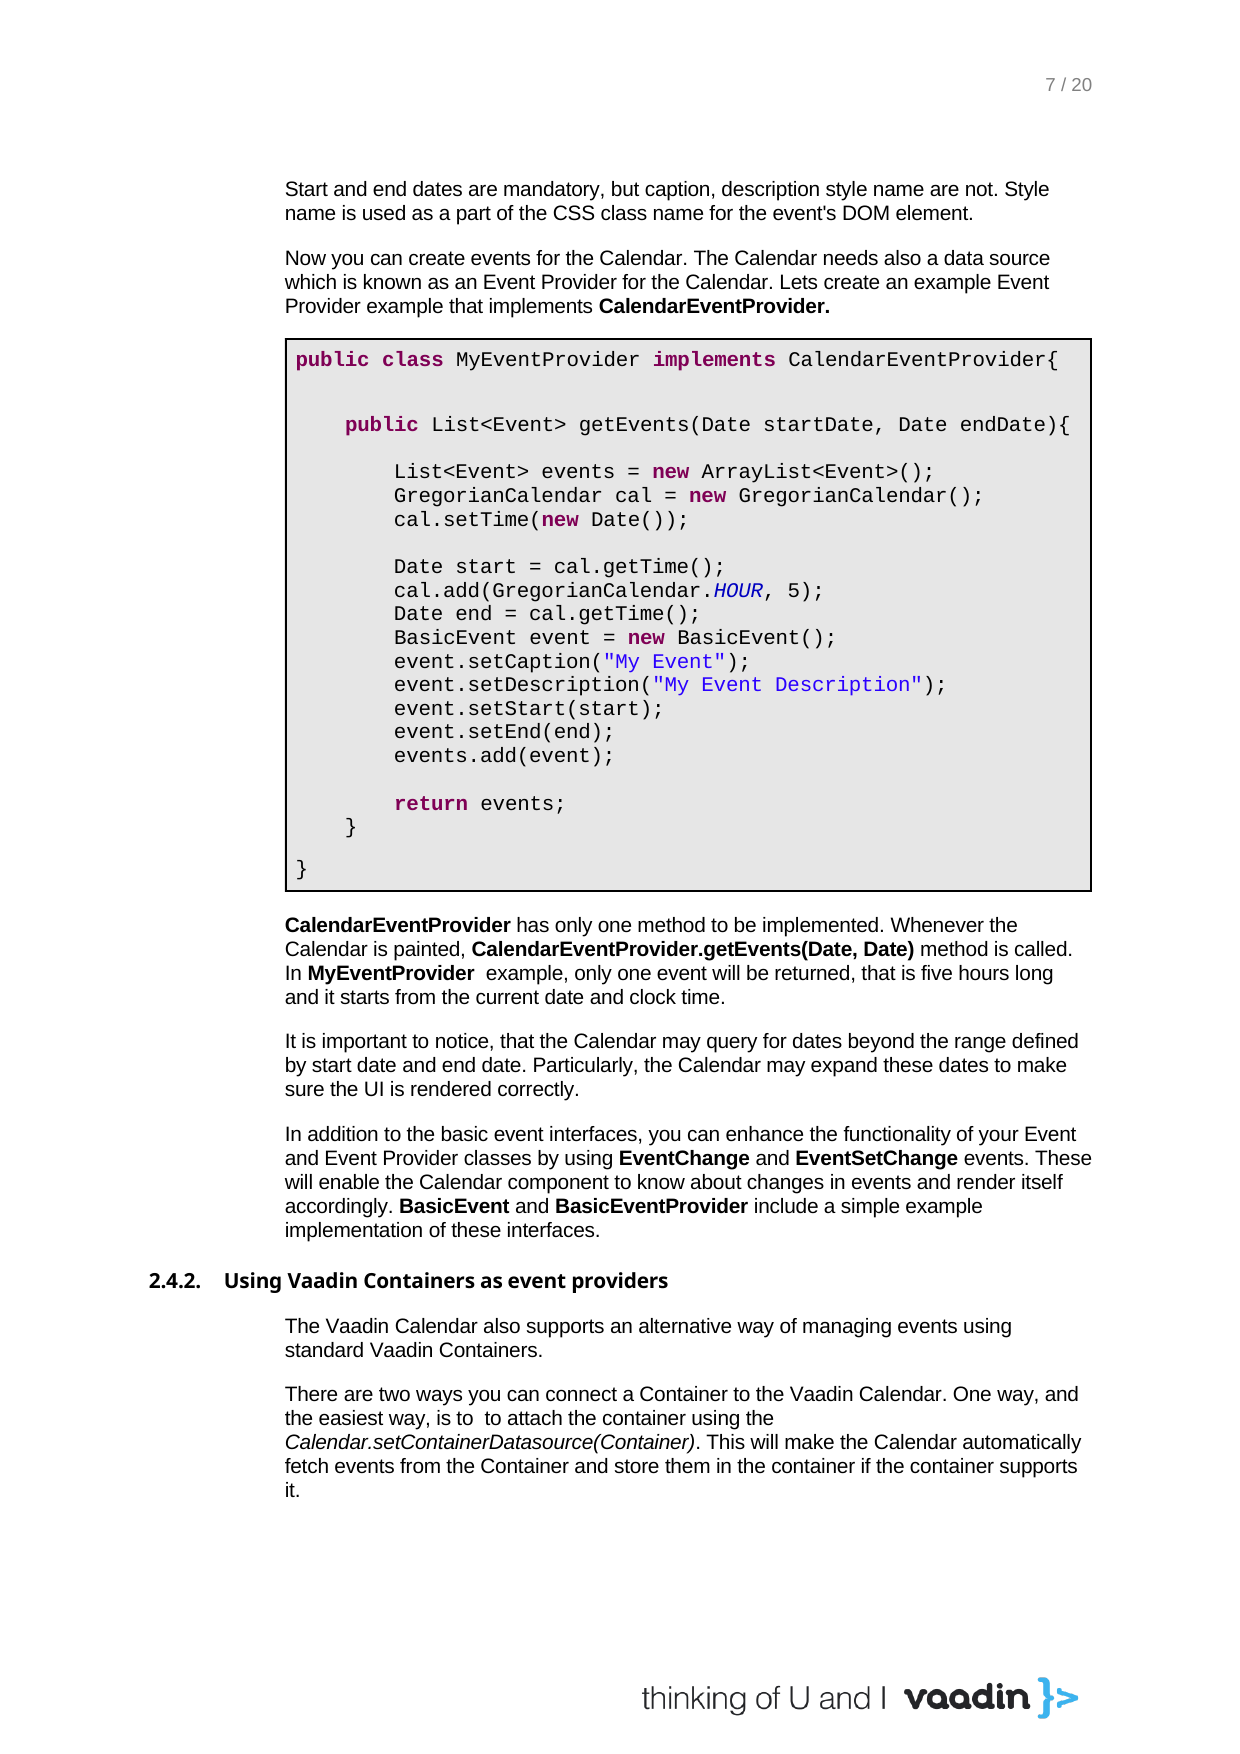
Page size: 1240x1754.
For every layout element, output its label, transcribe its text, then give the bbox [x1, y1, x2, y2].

text events.add(event); [287, 745, 1090, 769]
text Date end = cal.getTime(); [287, 603, 1090, 627]
text Date start = cal.getTime(); [287, 556, 1090, 580]
text BasicEvent event = new BasicEvent(); [287, 627, 1090, 651]
text event.setStart(start); [287, 698, 1090, 722]
text List<Event> events = new ArrayList<Event>(); [287, 461, 1090, 485]
text } [287, 816, 1090, 849]
text In addition to the basic event interfaces, you can enhance the functionality of your Event and Event Provider classes by using EventChange and EventSetChange events. These will enable the Calendar component to know about changes in events and render itself accordingly. BasicEvent and BasicEventProvider include a simple example implementation of these interfaces. [284, 1122, 1092, 1241]
text cal.setTime(new Date()); [287, 509, 1090, 532]
text public List<Event> getEvents(Date startDate, Date endDate){ [287, 414, 1090, 438]
picture [641, 1673, 1081, 1721]
text return events; [287, 792, 1090, 816]
text The Vaadin Calendar also supports an alternative way of managing events using standard Vaadin Containers. [284, 1314, 1092, 1362]
text CalendarEventProvider has only one method to be implemented. Whenever the Calendar is painted, CalendarEventProvider.getEvents(Date, Date) method is called. In MyEventProvider example, only one event will be returned, that is five hours long and it starts from the current date and clock time. [284, 913, 1092, 1008]
text event.setEnd(end); [287, 722, 1090, 745]
text Start and end dates are mandatory, but caption, description style name are not. Style name is used as a part of the CSS class name for the event's DOM element. [284, 177, 1092, 225]
text cal.add(GregorianCalendar.HOUR, 5); [287, 580, 1090, 603]
subtitle Using Vaadin Containers as event providers [149, 1266, 1092, 1295]
text event.setDescription("My Event Description"); [287, 674, 1090, 698]
text Now you can create events for the Calendar. The Calendar needs also a data source which is known as an Event Provider for the Calendar. Lets create an example Event Provider example that implements CalendarEventProvider. [284, 246, 1092, 318]
text It is important to notice, that the Calendar may query for dates beyond the range defined by start date and end date. Particularly, the Calendar may expand these dates to make sure the UI is rendered correctly. [284, 1029, 1092, 1101]
text GregorianCalendar cal = new GregorianCalendar(); [287, 485, 1090, 509]
text event.setCaption("My Event"); [287, 651, 1090, 674]
text public class MyEventProvider implements CalendarEventProvider{ [287, 340, 1090, 382]
text } [287, 849, 1090, 890]
text There are two ways you can connect a Container to the Vaadin Calendar. One way, and the easiest way, is to to attach the container using the Calendar.setContainerDatasource(Container). This will make the Calendar automatically fetch events from the Container and store them in the container if the container supports it. [284, 1382, 1092, 1502]
